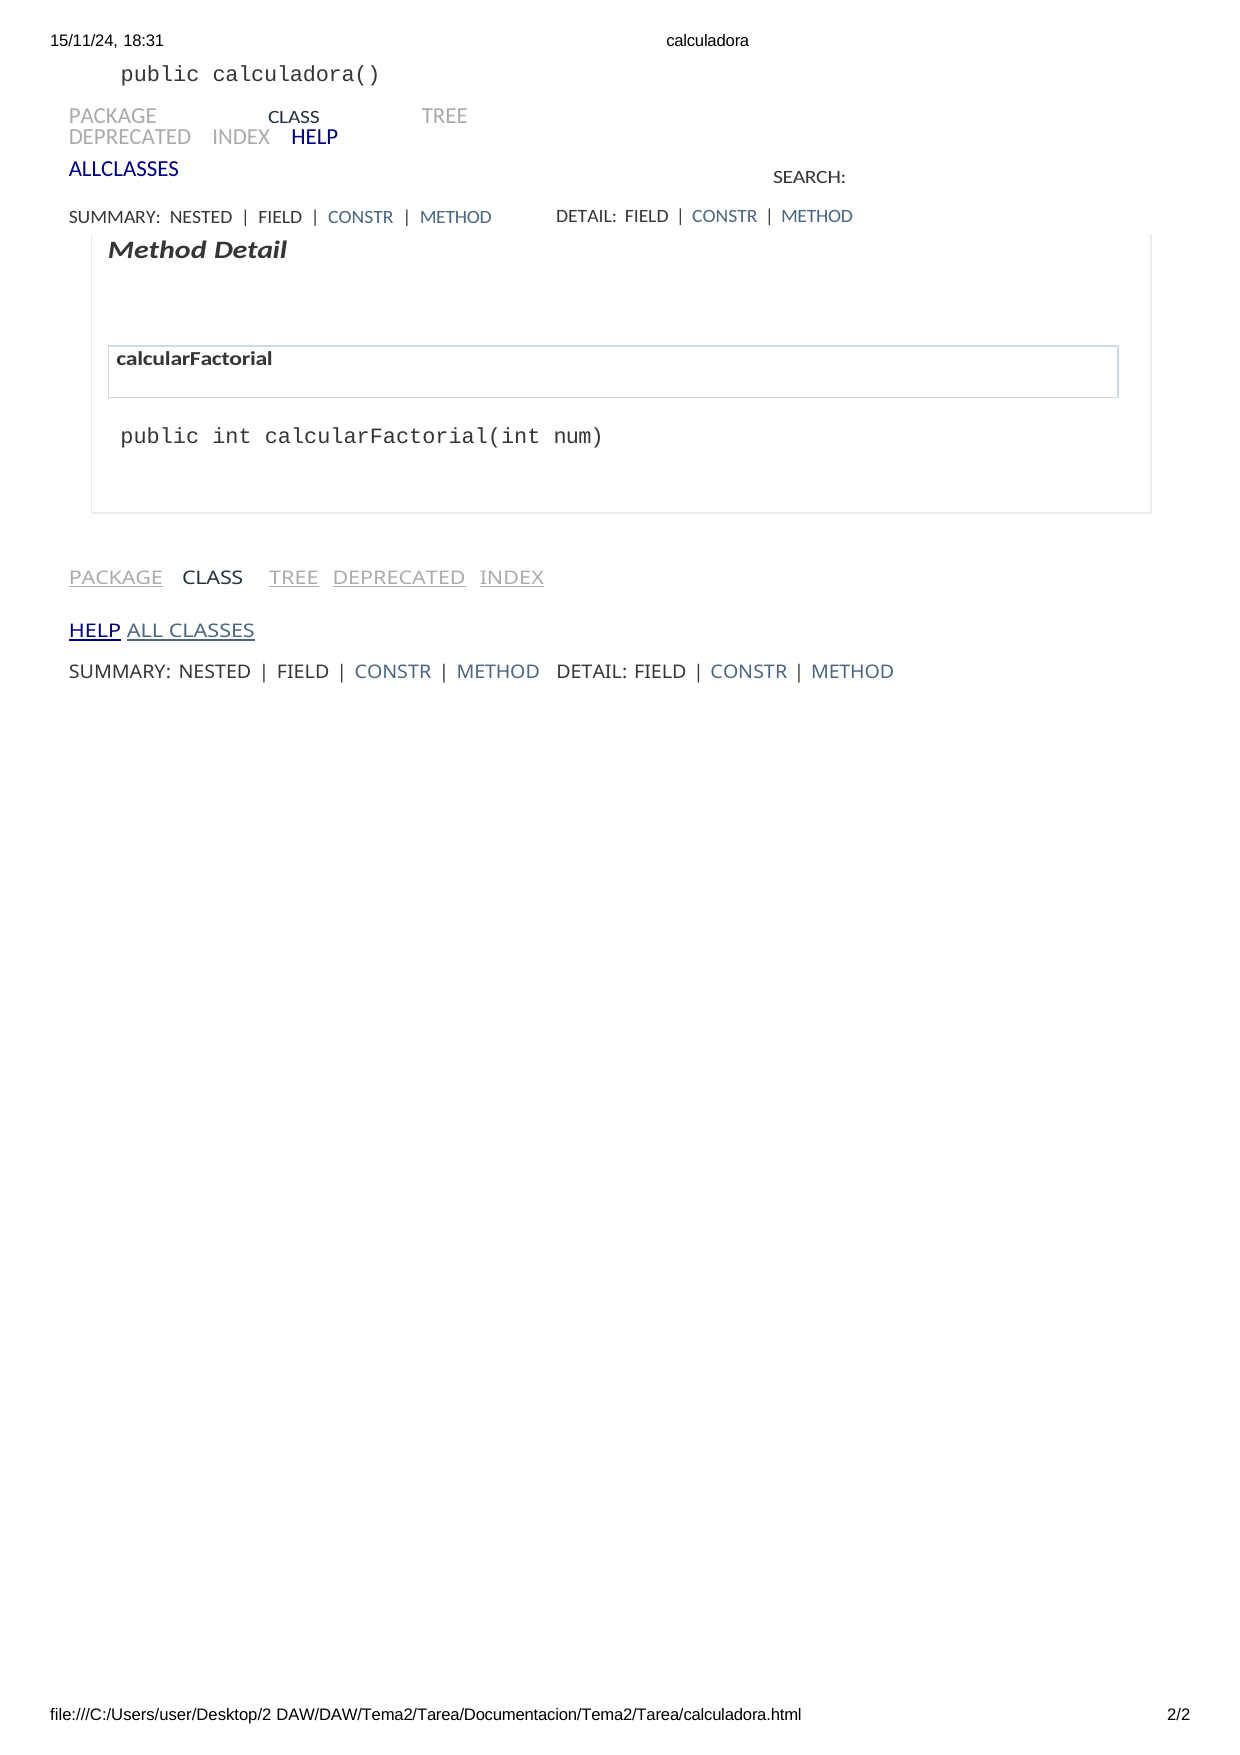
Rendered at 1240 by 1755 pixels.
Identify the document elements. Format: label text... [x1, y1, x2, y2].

text PACKAGE CLASS TREE DEPRECATED INDEX HELP ALL CLASSES [69, 537, 605, 643]
text SUMMARY: NESTED | FIELD | CONSTR | METHOD DETAIL: FIELD | CONSTR | METHOD [69, 659, 1162, 684]
text public calculadora() [120, 63, 384, 86]
